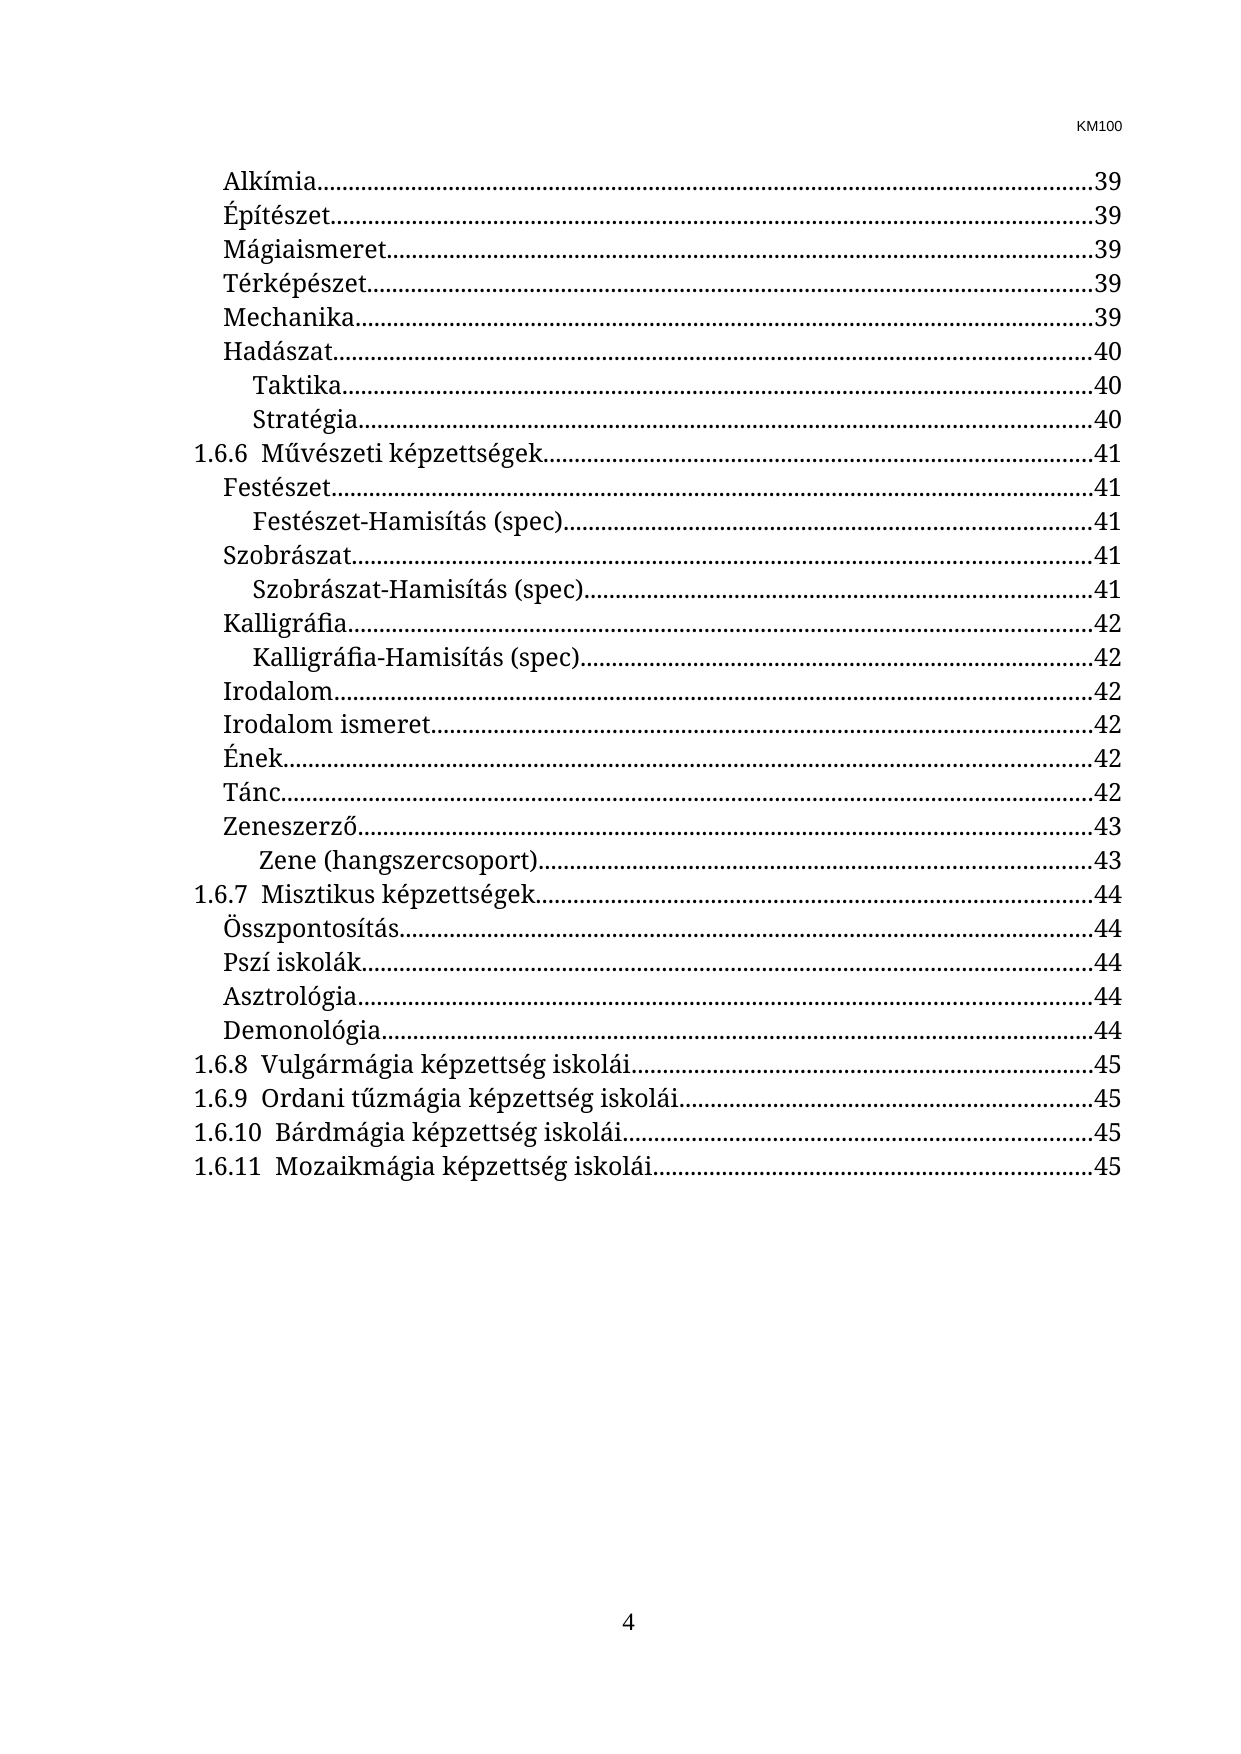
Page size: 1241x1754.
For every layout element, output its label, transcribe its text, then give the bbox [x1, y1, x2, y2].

text Kalligráfia 42 [223, 605, 1122, 639]
text Taktika 40 [252, 368, 1122, 402]
text Építészet 39 [223, 198, 1122, 232]
text Irodalom 42 [223, 673, 1122, 707]
text Mágiaismeret 39 [223, 232, 1122, 266]
text Pszí iskolák 44 [223, 945, 1122, 979]
text Tánc 42 [223, 775, 1122, 809]
text Térképészet 39 [223, 266, 1122, 300]
text Irodalom ismeret 42 [223, 707, 1122, 741]
text Asztrológia 44 [223, 979, 1122, 1013]
text 1.6.11 Mozaikmágia képzettség iskolái 45 [193, 1149, 1122, 1183]
text 1.6.8 Vulgármágia képzettség iskolái 45 [193, 1047, 1122, 1081]
text Festészet-Hamisítás (spec) 41 [252, 503, 1122, 537]
text 1.6.9 Ordani tűzmágia képzettség iskolái 45 [193, 1081, 1122, 1115]
text Szobrászat 41 [223, 537, 1122, 571]
text Ének 42 [223, 741, 1122, 775]
text 1.6.6 Művészeti képzettségek 41 [193, 436, 1122, 469]
text 1.6.10 Bárdmágia képzettség iskolái 45 [193, 1115, 1122, 1149]
text 1.6.7 Misztikus képzettségek 44 [193, 877, 1122, 911]
text Kalligráfia-Hamisítás (spec) 42 [252, 639, 1122, 673]
text Stratégia 40 [252, 402, 1122, 436]
text Hadászat 40 [223, 334, 1122, 368]
text Összpontosítás 44 [223, 911, 1122, 945]
text Festészet 41 [223, 469, 1122, 503]
text Szobrászat-Hamisítás (spec) 41 [252, 571, 1122, 605]
text Zene (hangszercsoport) 43 [252, 843, 1122, 877]
text Mechanika 39 [223, 300, 1122, 334]
text Demonológia 44 [223, 1013, 1122, 1047]
text Zeneszerző 43 [223, 809, 1122, 843]
text Alkímia 39 [223, 164, 1122, 198]
